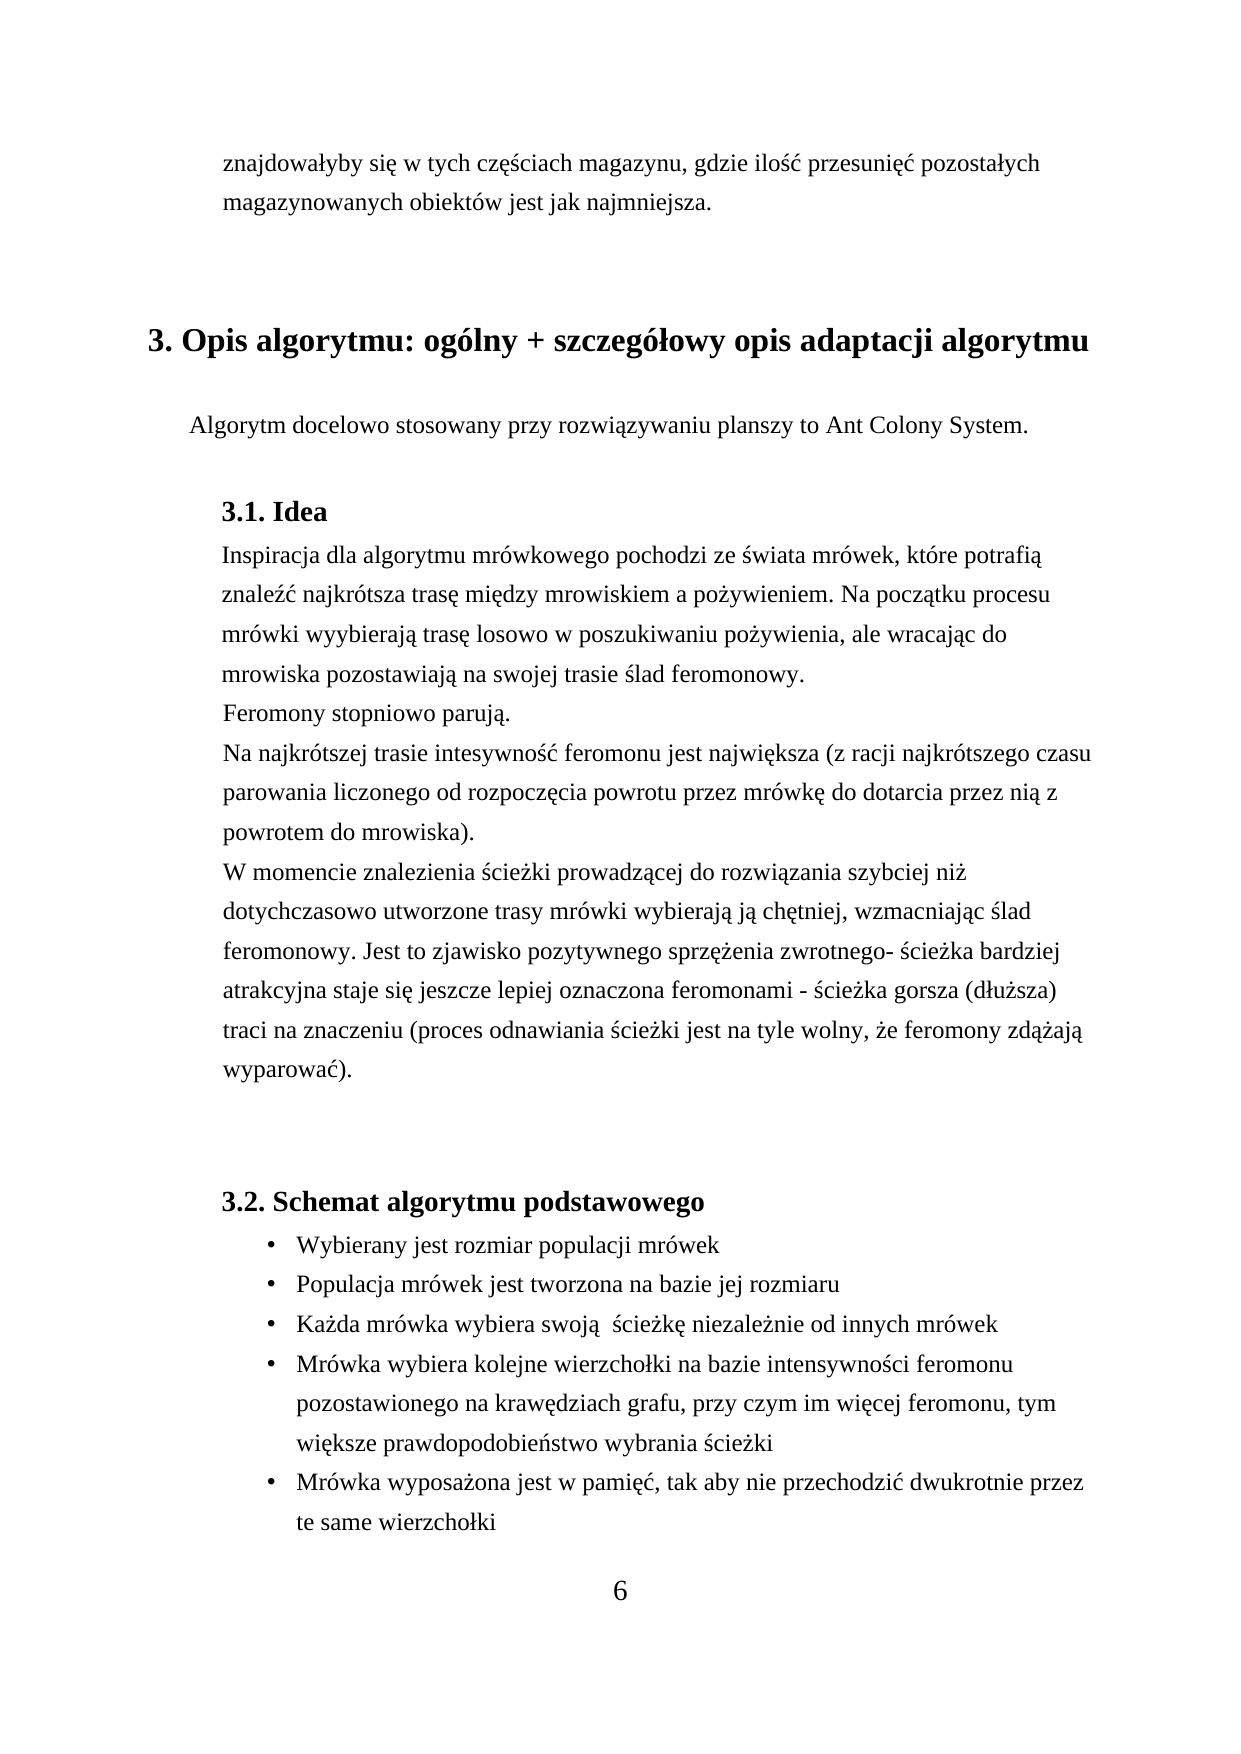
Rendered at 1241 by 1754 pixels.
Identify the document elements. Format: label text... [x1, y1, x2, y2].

subtitle 3.1. Idea [148, 494, 1093, 527]
text Inspiracja dla algorytmu mrówkowego pochodzi ze świata mrówek, które potrafią znaleźć najkrótsza trasę między mrowiskiem a pożywieniem. Na początku procesu mrówki wyybierają trasę losowo w poszukiwaniu pożywienia, ale wracając do mrowiska pozostawiają na swojej trasie ślad feromonowy. [153, 540, 1093, 687]
text W momencie znalezienia ścieżki prowadzącej do rozwiązania szybciej niż dotychczasowo utworzone trasy mrówki wybierają ją chętniej, wzmacniając ślad feromonowy. Jest to zjawisko pozytywnego sprzężenia zwrotnego- ścieżka bardziej atrakcyjna staje się jeszcze lepiej oznaczona feromonami - ścieżka gorsza (dłuższa) traci na znaczeniu (proces odnawiania ścieżki jest na tyle wolny, że feromony zdążają wyparować). [223, 857, 1093, 1083]
list Populacja mrówek jest tworzona na bazie jej rozmiaru [267, 1269, 1093, 1298]
subtitle 3.2. Schemat algorytmu podstawowego [148, 1184, 1093, 1217]
text Feromony stopniowo parują. Na najkrótszej trasie intesywność feromonu jest największa (z racji najkrótszego czasu parowania liczonego od rozpoczęcia powrotu przez mrówkę do dotarcia przez nią z powrotem do mrowiska). [223, 698, 1093, 846]
list Każda mrówka wybiera swoją ścieżkę niezależnie od innych mrówek [267, 1309, 1093, 1338]
text Algorytm docelowo stosowany przy rozwiązywaniu planszy to Ant Colony System. [189, 410, 1093, 439]
list Wybierany jest rozmiar populacji mrówek [267, 1230, 1093, 1259]
subtitle 3. Opis algorytmu: ogólny + szczegółowy opis adaptacji algorytmu [148, 321, 1093, 359]
text znajdowałyby się w tych częściach magazynu, gdzie ilość przesunięć pozostałych magazynowanych obiektów jest jak najmniejsza. [223, 148, 1093, 216]
list Mrówka wybiera kolejne wierzchołki na bazie intensywności feromonu pozostawionego na krawędziach grafu, przy czym im więcej feromonu, tym większe prawdopodobieństwo wybrania ścieżki [267, 1349, 1093, 1457]
list Mrówka wyposażona jest w pamięć, tak aby nie przechodzić dwukrotnie przez te same wierzchołki [267, 1467, 1093, 1536]
